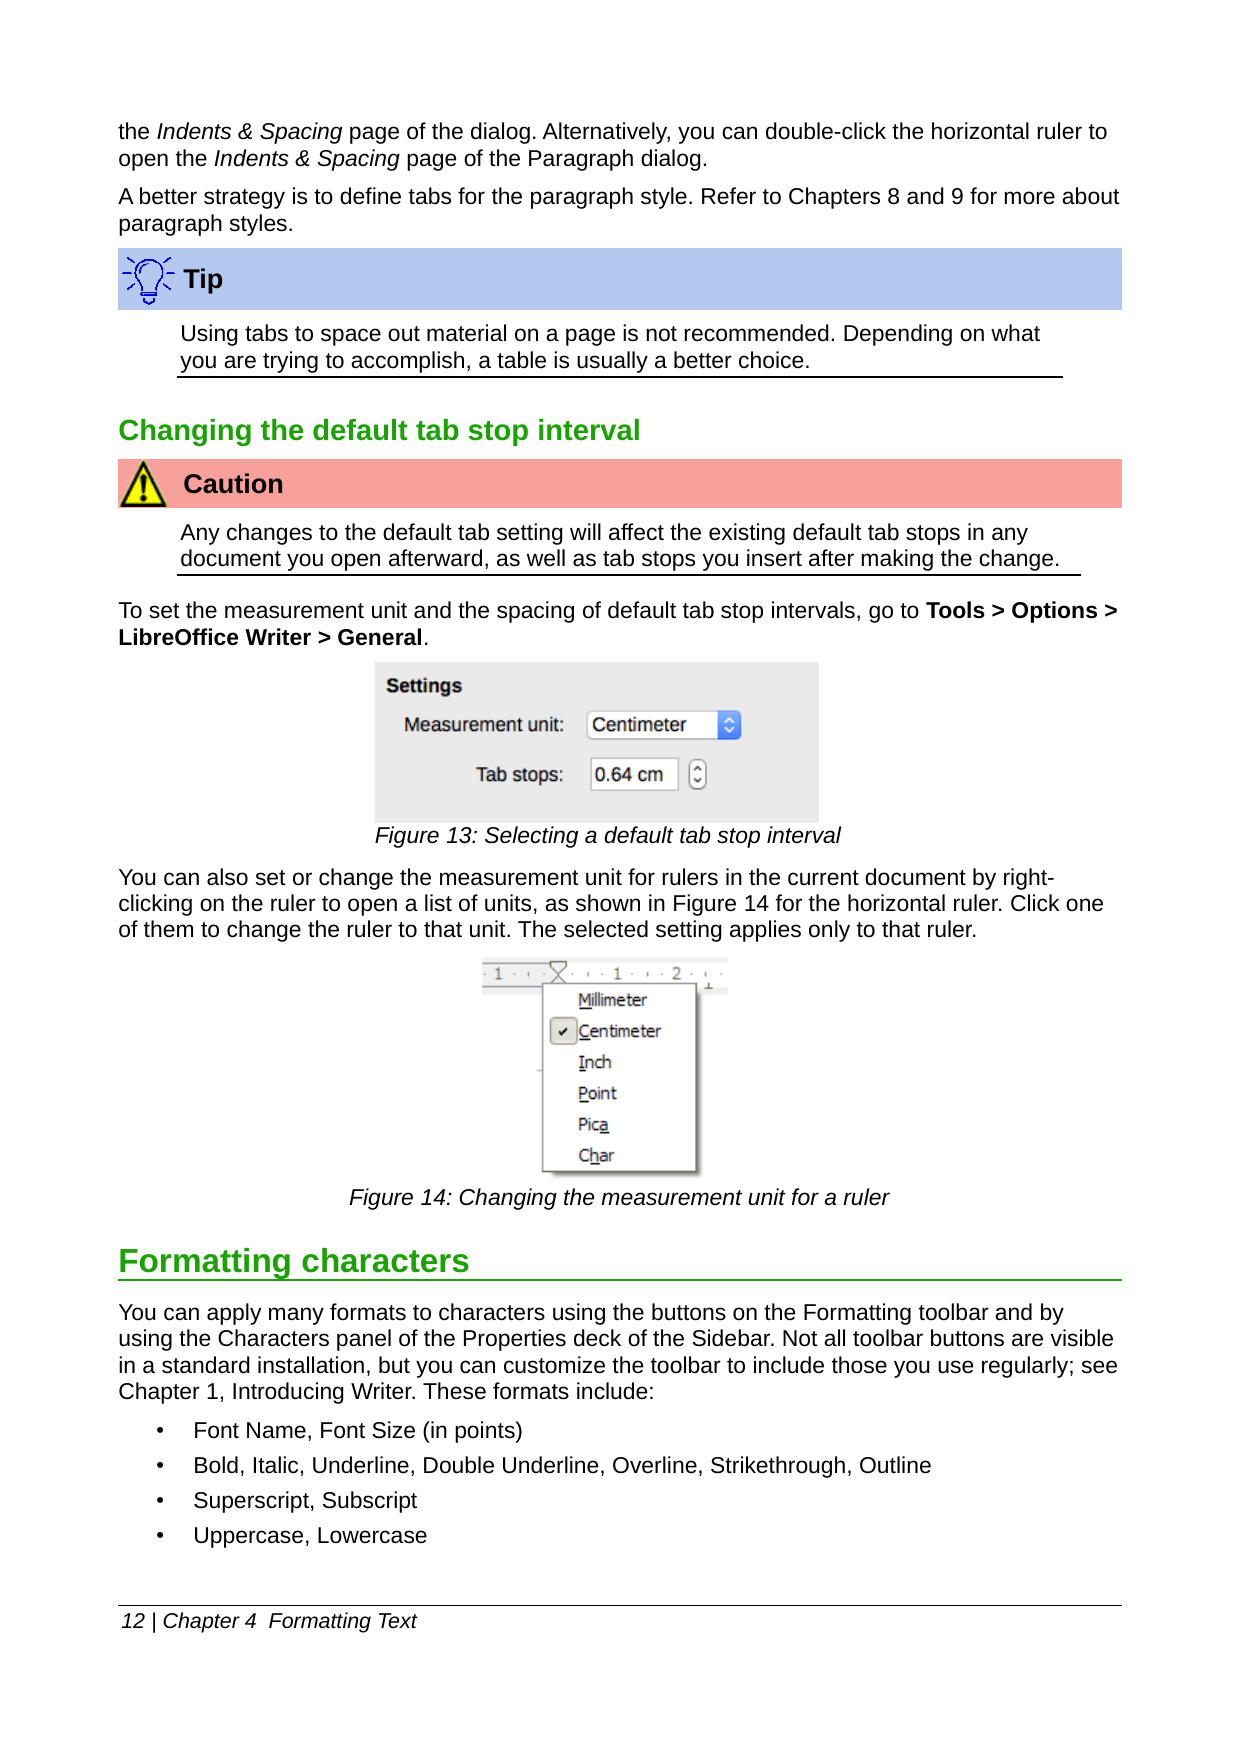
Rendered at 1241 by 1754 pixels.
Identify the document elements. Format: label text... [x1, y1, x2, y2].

list Uppercase, Lowercase [156, 1522, 1122, 1549]
list Superscript, Subscript [156, 1487, 1122, 1513]
subtitle Formatting characters [118, 1241, 1122, 1279]
text You can apply many formats to characters using the buttons on the Formatting toolbar and by using the Characters panel of the Properties deck of the Sidebar. Not all toolbar buttons are visible in a standard installation, but you can customize the toolbar to include those you use regularly; see Chapter 1, Introducing Writer. These formats include: [118, 1299, 1122, 1404]
text To set the measurement unit and the spacing of default tab stop intervals, go to Tools > Options > LibreOffice Writer > General. [118, 597, 1122, 650]
picture [374, 662, 819, 823]
subtitle Caution [118, 459, 1122, 508]
text A better strategy is to define tabs for the paragraph style. Refer to Chapters 8 and 9 for more about paragraph styles. [118, 183, 1122, 236]
subtitle Changing the default tab stop interval [118, 413, 1122, 447]
list Bold, Italic, Underline, Double Underline, Overline, Strikethrough, Outline [156, 1452, 1122, 1478]
text Figure 14: Changing the measurement unit for a ruler [337, 1184, 903, 1210]
text Figure 13: Selecting a default tab stop interval [374, 822, 866, 849]
picture [119, 459, 167, 507]
text the Indents & Spacing page of the dialog. Alternatively, you can double-click the horizontal ruler to open the Indents & Spacing page of the Paragraph dialog. [118, 118, 1122, 171]
picture [398, 955, 843, 1184]
list Font Name, Font Size (in points) [156, 1417, 1122, 1443]
text You can also set or change the measurement unit for rulers in the current document by right-clicking on the ruler to open a list of units, as shown in Figure 14 for the horizontal ruler. Click one of them to change the ruler to that unit. The selected setting applies only to that ruler. [118, 864, 1122, 943]
text Using tabs to space out material on a page is not recommended. Depending on what you are trying to accomplish, a table is usually a better choice. [177, 317, 1063, 376]
subtitle Tip [118, 248, 1122, 310]
text Any changes to the default tab setting will affect the existing default tab stops in any document you open afterward, as well as tab stops you insert after making the change. [177, 516, 1081, 574]
picture [119, 249, 179, 309]
